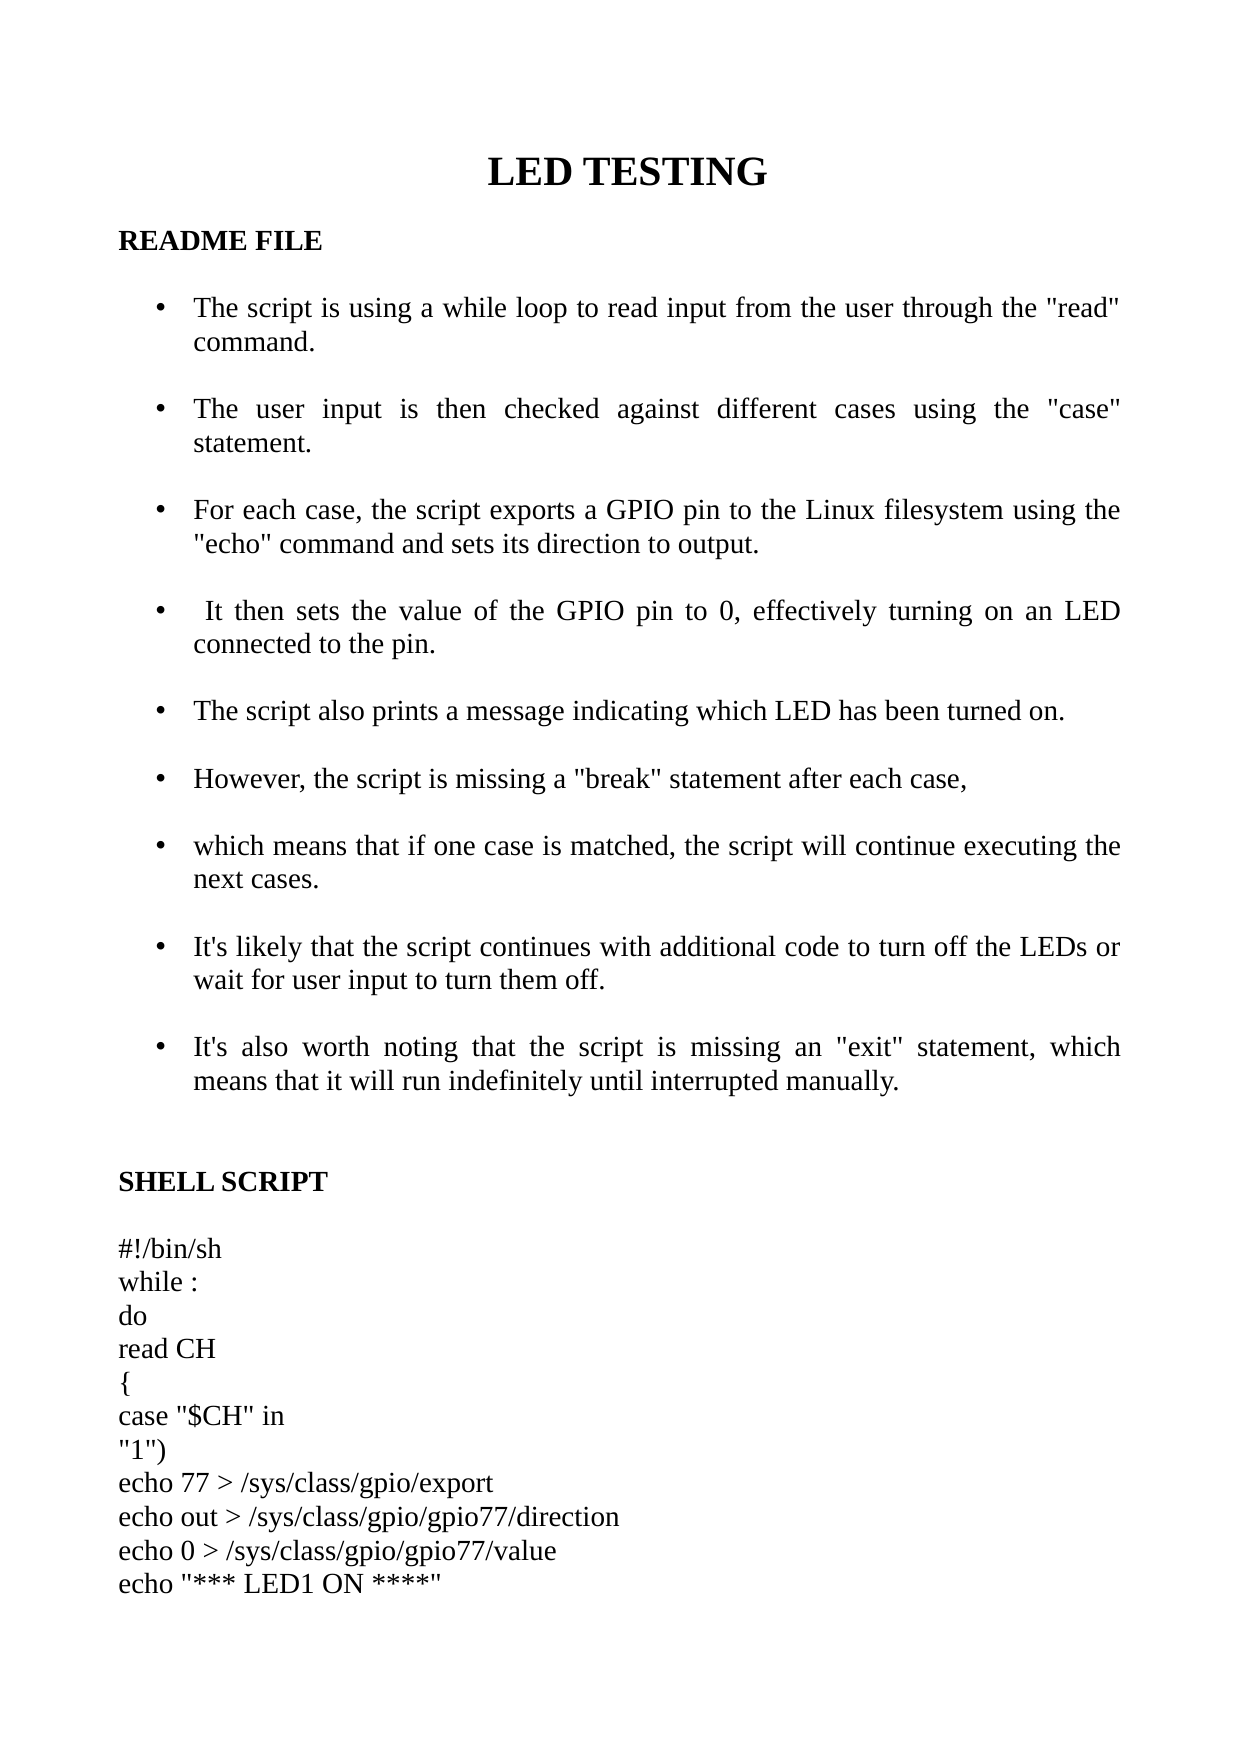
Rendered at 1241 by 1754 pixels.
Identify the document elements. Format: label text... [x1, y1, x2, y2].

list The script also prints a message indicating which LED has been turned on. [156, 693, 1122, 727]
text echo 77 > /sys/class/gpio/export [118, 1466, 1122, 1499]
list However, the script is missing a "break" statement after each case, [156, 761, 1122, 794]
list The script is using a while loop to read input from the user through the "read" command. [156, 291, 1122, 358]
text #!/bin/sh [118, 1231, 1122, 1264]
list For each case, the script exports a GPIO pin to the Linux filesystem using the "echo" command and sets its direction to output. [156, 492, 1122, 559]
text case "$CH" in [118, 1398, 1122, 1432]
text do [118, 1298, 1122, 1331]
text SHELL SCRIPT [118, 1164, 1122, 1197]
text read CH [118, 1331, 1122, 1365]
list It then sets the value of the GPIO pin to 0, effectively turning on an LED connected to the pin. [156, 593, 1122, 660]
text README FILE [118, 223, 1122, 257]
list It's likely that the script continues with additional code to turn off the LEDs or wait for user input to turn them off. [156, 929, 1122, 996]
list It's also worth noting that the script is missing an "exit" statement, which means that it will run indefinitely until interrupted manually. [156, 1029, 1122, 1097]
list which means that if one case is matched, the script will continue executing the next cases. [156, 828, 1122, 895]
text echo out > /sys/class/gpio/gpio77/direction [118, 1499, 1122, 1533]
text LED TESTING [487, 147, 1122, 195]
text while : [118, 1264, 1122, 1298]
text { [118, 1365, 1122, 1398]
text echo "*** LED1 ON ****" [118, 1566, 1122, 1600]
list The user input is then checked against different cases using the "case" statement. [156, 391, 1122, 458]
text "1") [118, 1432, 1122, 1466]
text echo 0 > /sys/class/gpio/gpio77/value [118, 1533, 1122, 1566]
